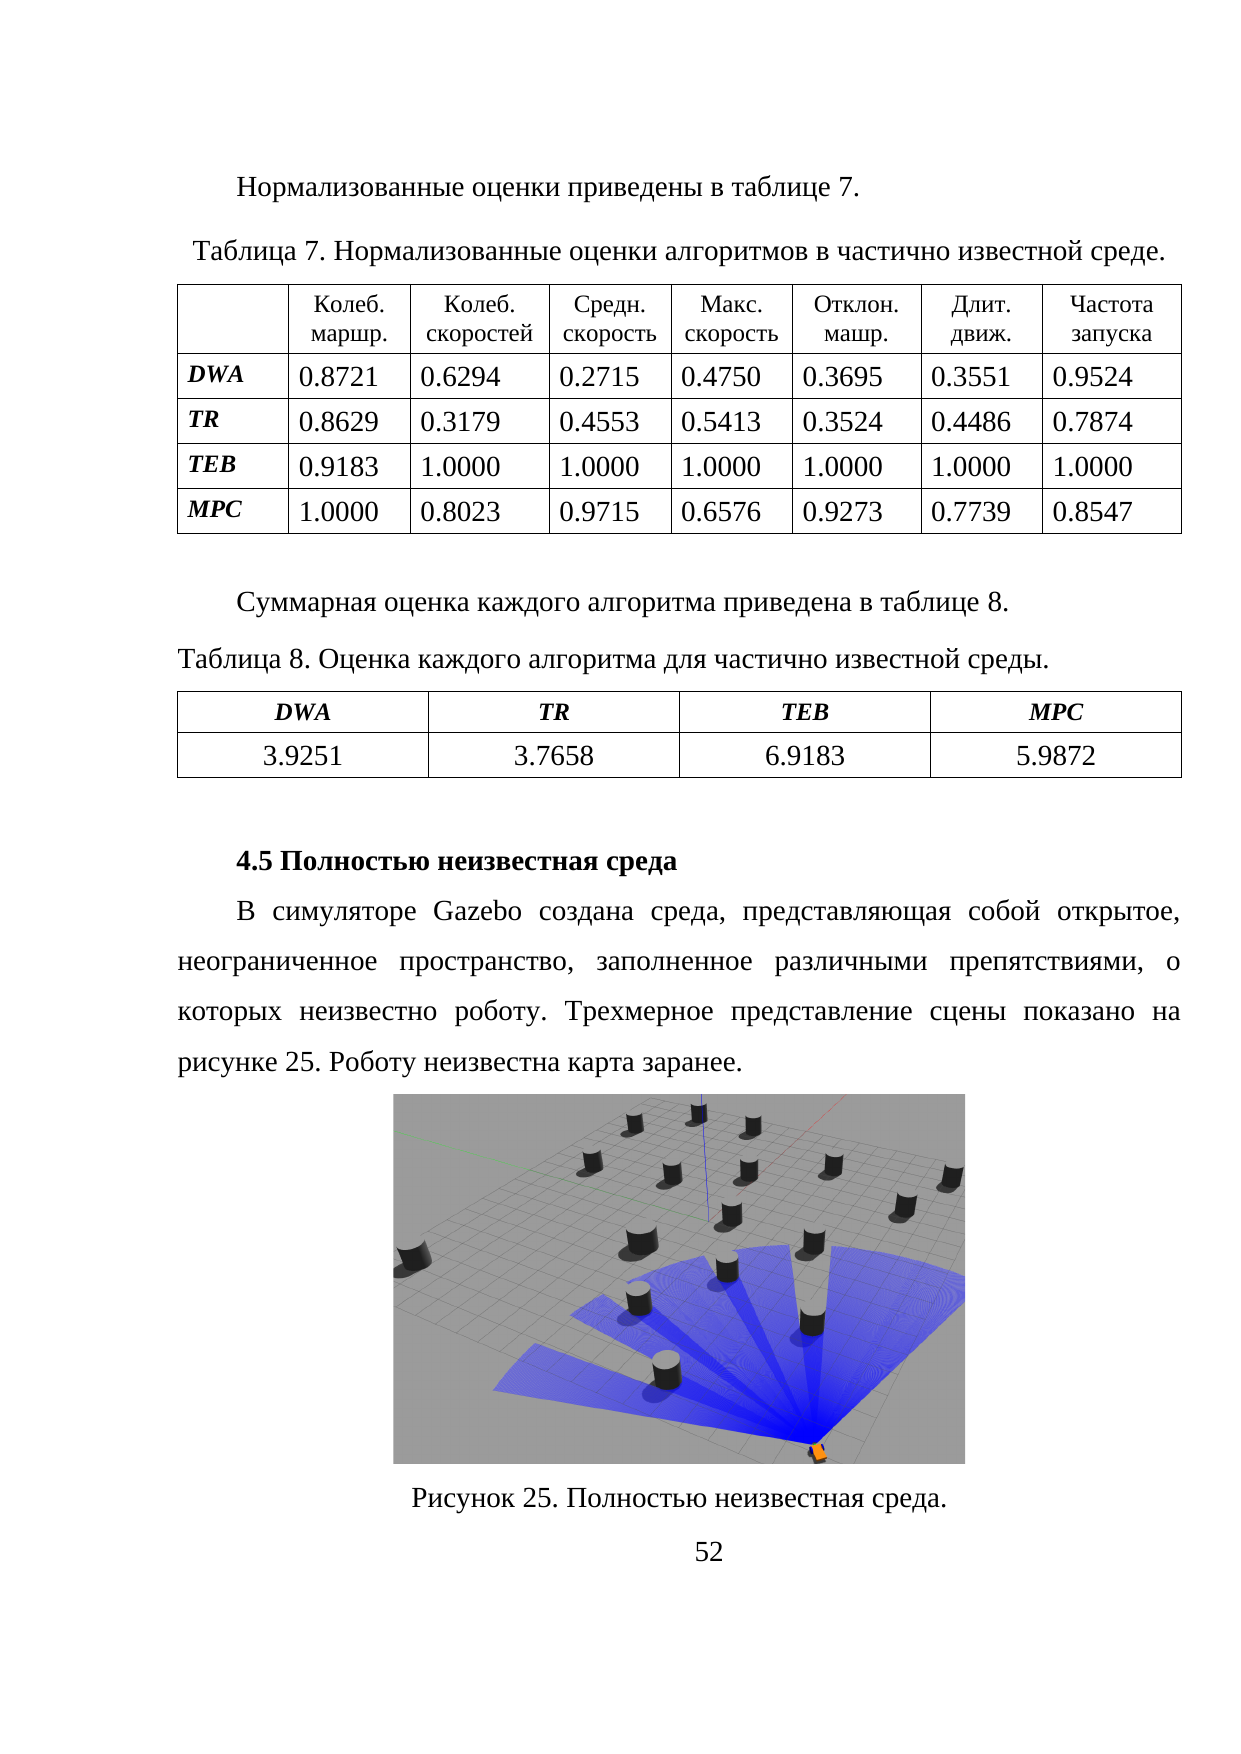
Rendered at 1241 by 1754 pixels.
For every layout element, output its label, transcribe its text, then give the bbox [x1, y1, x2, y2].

table_cell 0.9715 [550, 489, 671, 533]
table_cell 0.4553 [550, 399, 671, 443]
table_header Частота запуска [1043, 285, 1181, 353]
picture [393, 1094, 966, 1464]
table_cell 0.3551 [922, 354, 1042, 398]
table_header Макс. скорость [672, 285, 792, 353]
table_cell 0.9183 [289, 444, 410, 488]
table_cell DWA [178, 354, 288, 398]
table_cell TEB [178, 444, 288, 488]
table_cell 5.9872 [931, 733, 1181, 777]
table_cell 1.0000 [550, 444, 671, 488]
table_cell MPC [178, 489, 288, 533]
table_cell 1.0000 [672, 444, 792, 488]
table_cell 0.8023 [411, 489, 549, 533]
table_cell 0.4750 [672, 354, 792, 398]
table_cell 0.6294 [411, 354, 549, 398]
table_cell 0.8629 [289, 399, 410, 443]
table_header TR [429, 692, 679, 732]
table_cell 1.0000 [922, 444, 1042, 488]
subtitle 4.5 Полностью неизвестная среда [177, 843, 1181, 876]
text Нормализованные оценки приведены в таблице 7. [177, 169, 1181, 202]
table_header [178, 285, 288, 353]
table_cell 0.5413 [672, 399, 792, 443]
table_cell 0.2715 [550, 354, 671, 398]
table_cell 1.0000 [289, 489, 410, 533]
table_cell 3.9251 [178, 733, 428, 777]
table_cell 6.9183 [680, 733, 930, 777]
table_header Колеб. маршр. [289, 285, 410, 353]
table_cell 0.3524 [793, 399, 921, 443]
table_cell 1.0000 [411, 444, 549, 488]
table_header DWA [178, 692, 428, 732]
table_header TEB [680, 692, 930, 732]
table_cell 0.6576 [672, 489, 792, 533]
table_cell 0.3179 [411, 399, 549, 443]
table_header Отклон. машр. [793, 285, 921, 353]
table_cell 1.0000 [793, 444, 921, 488]
table_cell 0.9524 [1043, 354, 1181, 398]
table_header MPC [931, 692, 1181, 732]
table_cell 1.0000 [1043, 444, 1181, 488]
text Суммарная оценка каждого алгоритма приведена в таблице 8. [177, 584, 1181, 617]
table_cell 0.4486 [922, 399, 1042, 443]
table_cell 0.7739 [922, 489, 1042, 533]
table_cell 3.7658 [429, 733, 679, 777]
text Таблица 8. Оценка каждого алгоритма для частично известной среды. [177, 641, 1181, 675]
table_cell TR [178, 399, 288, 443]
text В симуляторе Gazebo создана среда, представляющая собой открытое, неограниченное пространство, заполненное различными препятствиями, о которых неизвестно роботу. Трехмерное представление сцены показано на рисунке 25. Роботу неизвестна карта заранее. [177, 893, 1181, 1077]
text Рисунок 25. Полностью неизвестная среда. [381, 1094, 977, 1514]
table_cell 0.8721 [289, 354, 410, 398]
table_cell 0.9273 [793, 489, 921, 533]
table_cell 0.8547 [1043, 489, 1181, 533]
text Таблица 7. Нормализованные оценки алгоритмов в частично известной среде. [177, 233, 1181, 267]
table_header Колеб. скоростей [411, 285, 549, 353]
table_header Длит. движ. [922, 285, 1042, 353]
table_header Средн. скорость [550, 285, 671, 353]
table_cell 0.7874 [1043, 399, 1181, 443]
table_cell 0.3695 [793, 354, 921, 398]
